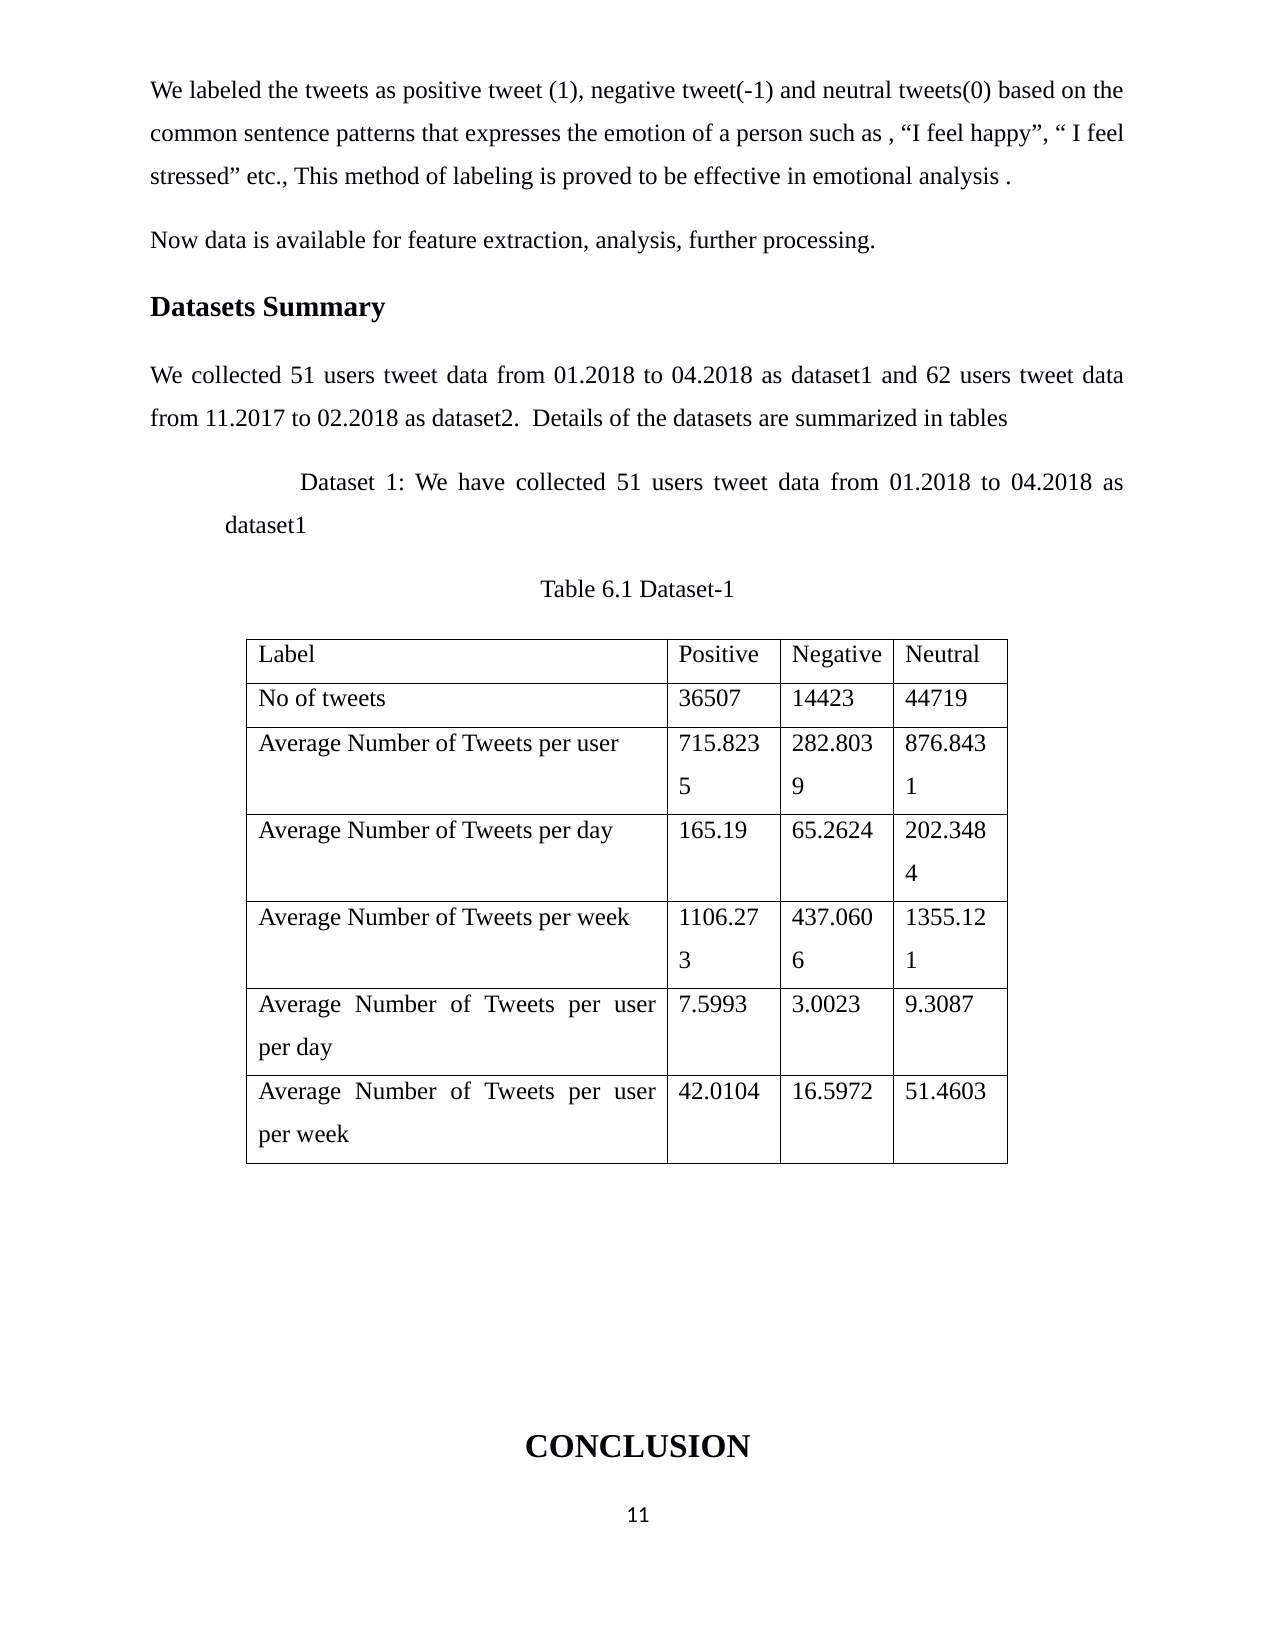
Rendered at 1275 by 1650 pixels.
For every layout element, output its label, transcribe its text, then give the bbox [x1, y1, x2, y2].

table_header Positive [668, 640, 780, 682]
table_cell 202.3484 [894, 815, 1007, 901]
table_header Negative [781, 640, 893, 682]
table_cell 3.0023 [781, 989, 893, 1075]
table_cell 1106.273 [668, 902, 780, 988]
table_cell 44719 [894, 684, 1007, 727]
table_cell 42.0104 [668, 1076, 780, 1162]
table_cell 7.5993 [668, 989, 780, 1075]
text Now data is available for feature extraction, analysis, further processing. [150, 225, 1125, 254]
text Table 6.1 Dataset-1 [150, 574, 1125, 603]
text Dataset 1: We have collected 51 users tweet data from 01.2018 to 04.2018 as dataset1 [225, 467, 1125, 539]
table_cell Average Number of Tweets per user [247, 728, 667, 814]
table_cell 9.3087 [894, 989, 1007, 1075]
table_cell Average Number of Tweets per day [247, 815, 667, 901]
text CONCLUSION [150, 1427, 1125, 1465]
table_header Label [247, 640, 667, 682]
table_cell Average Number of Tweets per week [247, 902, 667, 988]
text We labeled the tweets as positive tweet (1), negative tweet(-1) and neutral tweets(0) based on the common sentence patterns that expresses the emotion of a person such as , “I feel happy”, “ I feel stressed” etc., This method of labeling is proved to be effective in emotional analysis . [150, 75, 1125, 190]
table_cell 65.2624 [781, 815, 893, 901]
table_cell 51.4603 [894, 1076, 1007, 1162]
table_cell 876.8431 [894, 728, 1007, 814]
text We collected 51 users tweet data from 01.2018 to 04.2018 as dataset1 and 62 users tweet data from 11.2017 to 02.2018 as dataset2. Details of the datasets are summarized in tables [150, 360, 1125, 432]
table_cell Average Number of Tweets per user per day [247, 989, 667, 1075]
table_cell 282.8039 [781, 728, 893, 814]
table_cell 14423 [781, 684, 893, 727]
table_cell Average Number of Tweets per user per week [247, 1076, 667, 1162]
table_cell 165.19 [668, 815, 780, 901]
table_cell 1355.121 [894, 902, 1007, 988]
table_cell 437.0606 [781, 902, 893, 988]
table_cell No of tweets [247, 684, 667, 727]
table_cell 36507 [668, 684, 780, 727]
table_cell 715.8235 [668, 728, 780, 814]
table_header Neutral [894, 640, 1007, 682]
text Datasets Summary [150, 289, 1125, 323]
table_cell 16.5972 [781, 1076, 893, 1162]
